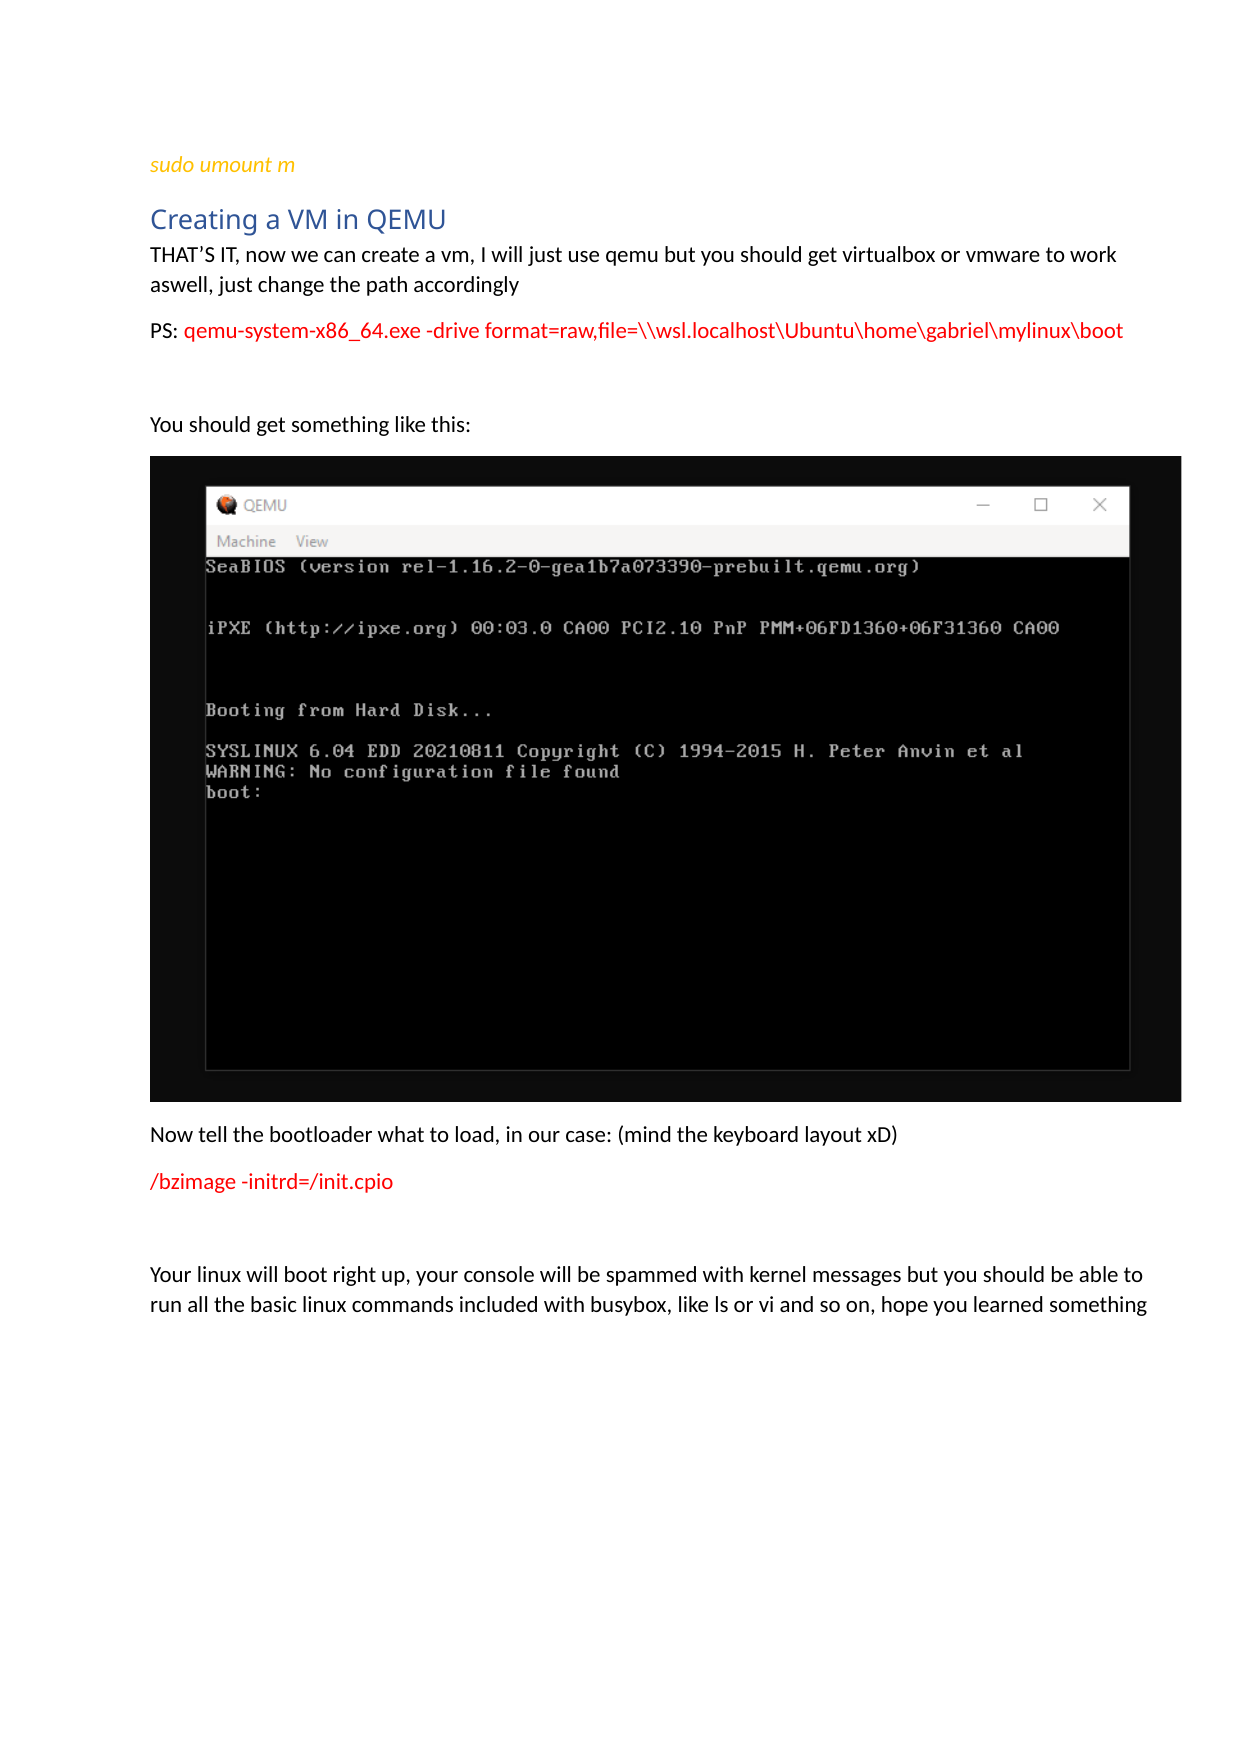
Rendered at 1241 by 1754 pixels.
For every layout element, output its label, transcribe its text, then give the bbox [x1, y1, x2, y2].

text THAT’S IT, now we can create a vm, I will just use qemu but you should get virtualbox or vmware to work aswell, just change the path accordingly [150, 240, 1181, 298]
text /bzimage -initrd=/init.cpio [150, 1167, 1181, 1195]
subtitle Creating a VM in QEMU [150, 201, 1181, 238]
text Your linux will boot right up, your console will be spammed with kernel messages but you should be able to run all the basic linux commands included with busybox, like ls or vi and so on, hope you learned something [150, 1260, 1181, 1318]
text sudo umount m [150, 150, 1181, 178]
text Now tell the bootloader what to load, in our case: (mind the keyboard layout xD) [150, 1121, 1181, 1148]
text PS: qemu-system-x86_64.exe -drive format=raw,file=\\wsl.localhost\Ubuntu\home\gabriel\mylinux\boot [150, 317, 1181, 344]
text You should get something like this: [150, 410, 1181, 438]
